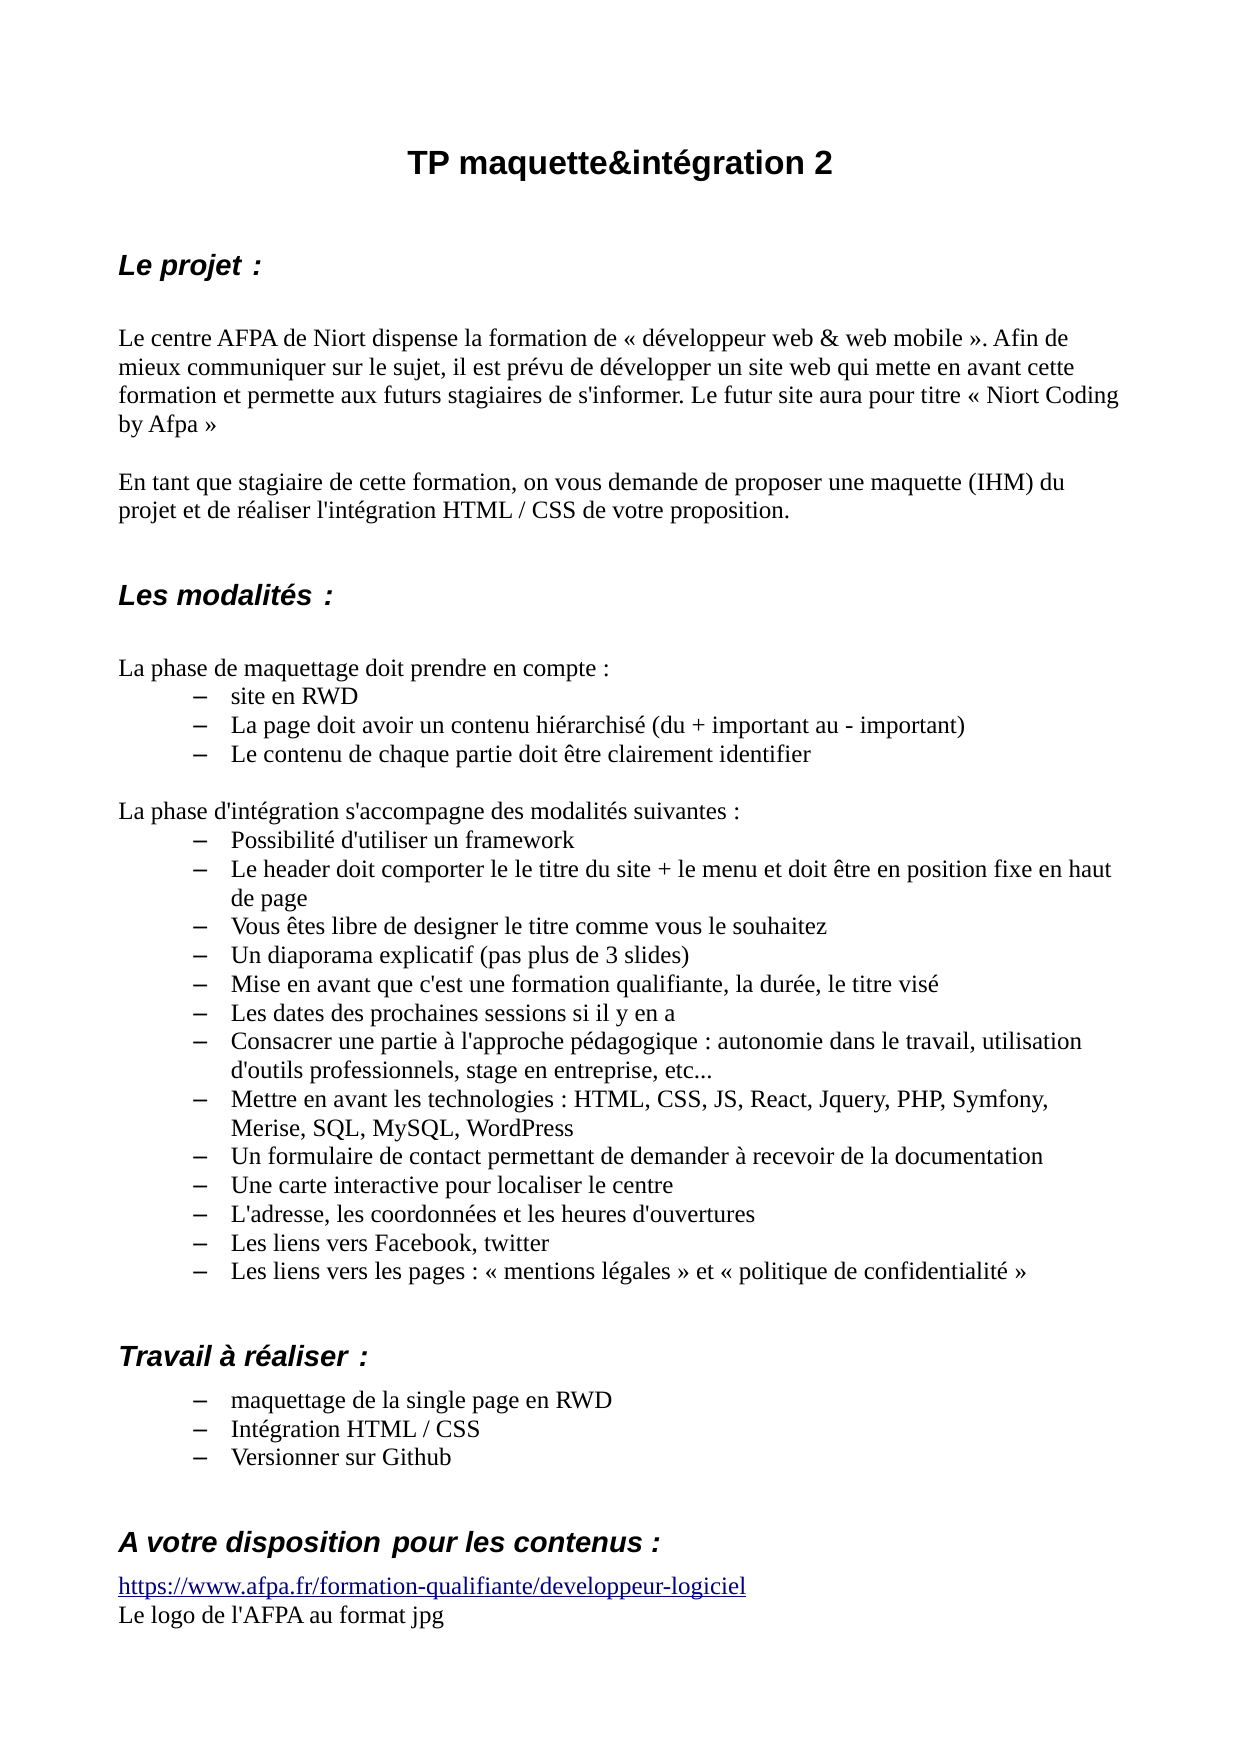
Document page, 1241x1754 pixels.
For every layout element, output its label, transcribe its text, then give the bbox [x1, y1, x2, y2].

list maquettage de la single page en RWD [193, 1385, 1122, 1414]
text En tant que stagiaire de cette formation, on vous demande de proposer une maquette (IHM) du projet et de réaliser l'intégration HTML / CSS de votre proposition. [118, 467, 1122, 524]
list Les dates des prochaines sessions si il y en a [193, 998, 1122, 1026]
list Vous êtes libre de designer le titre comme vous le souhaitez [193, 911, 1122, 940]
list Mise en avant que c'est une formation qualifiante, la durée, le titre visé [193, 969, 1122, 998]
list Un formulaire de contact permettant de demander à recevoir de la documentation [193, 1141, 1122, 1170]
list Intégration HTML / CSS [193, 1414, 1122, 1442]
subtitle Le projet : [118, 248, 1122, 282]
list La page doit avoir un contenu hiérarchisé (du + important au - important) [193, 710, 1122, 739]
list Mettre en avant les technologies : HTML, CSS, JS, React, Jquery, PHP, Symfony, Merise, SQL, MySQL, WordPress [193, 1084, 1122, 1141]
subtitle Les modalités : [118, 578, 1122, 611]
list Possibilité d'utiliser un framework [193, 825, 1122, 854]
list Un diaporama explicatif (pas plus de 3 slides) [193, 940, 1122, 969]
list Le header doit comporter le le titre du site + le menu et doit être en position fixe en haut de page [193, 854, 1122, 911]
text Le logo de l'AFPA au format jpg [118, 1600, 1122, 1628]
text La phase d'intégration s'accompagne des modalités suivantes : [118, 796, 1122, 825]
text La phase de maquettage doit prendre en compte : [118, 653, 1122, 681]
list Une carte interactive pour localiser le centre [193, 1170, 1122, 1199]
list Versionner sur Github [193, 1442, 1122, 1471]
list Les liens vers les pages : « mentions légales » et « politique de confidentialité » [193, 1256, 1122, 1285]
list Les liens vers Facebook, twitter [193, 1228, 1122, 1256]
subtitle TP maquette&intégration 2 [118, 143, 1122, 182]
list Consacrer une partie à l'approche pédagogique : autonomie dans le travail, utilisation d'outils professionnels, stage en entreprise, etc... [193, 1026, 1122, 1084]
list Le contenu de chaque partie doit être clairement identifier [193, 739, 1122, 768]
subtitle A votre disposition pour les contenus : [118, 1525, 1122, 1558]
list site en RWD [193, 681, 1122, 710]
list L'adresse, les coordonnées et les heures d'ouvertures [193, 1199, 1122, 1228]
text https://www.afpa.fr/formation-qualifiante/developpeur-logiciel [118, 1571, 1122, 1600]
text Le centre AFPA de Niort dispense la formation de « développeur web & web mobile ». Afin de mieux communiquer sur le sujet, il est prévu de développer un site web qui mette en avant cette formation et permette aux futurs stagiaires de s'informer. Le futur site aura pour titre « Niort Coding by Afpa » [118, 323, 1122, 438]
subtitle Travail à réaliser : [118, 1339, 1122, 1372]
